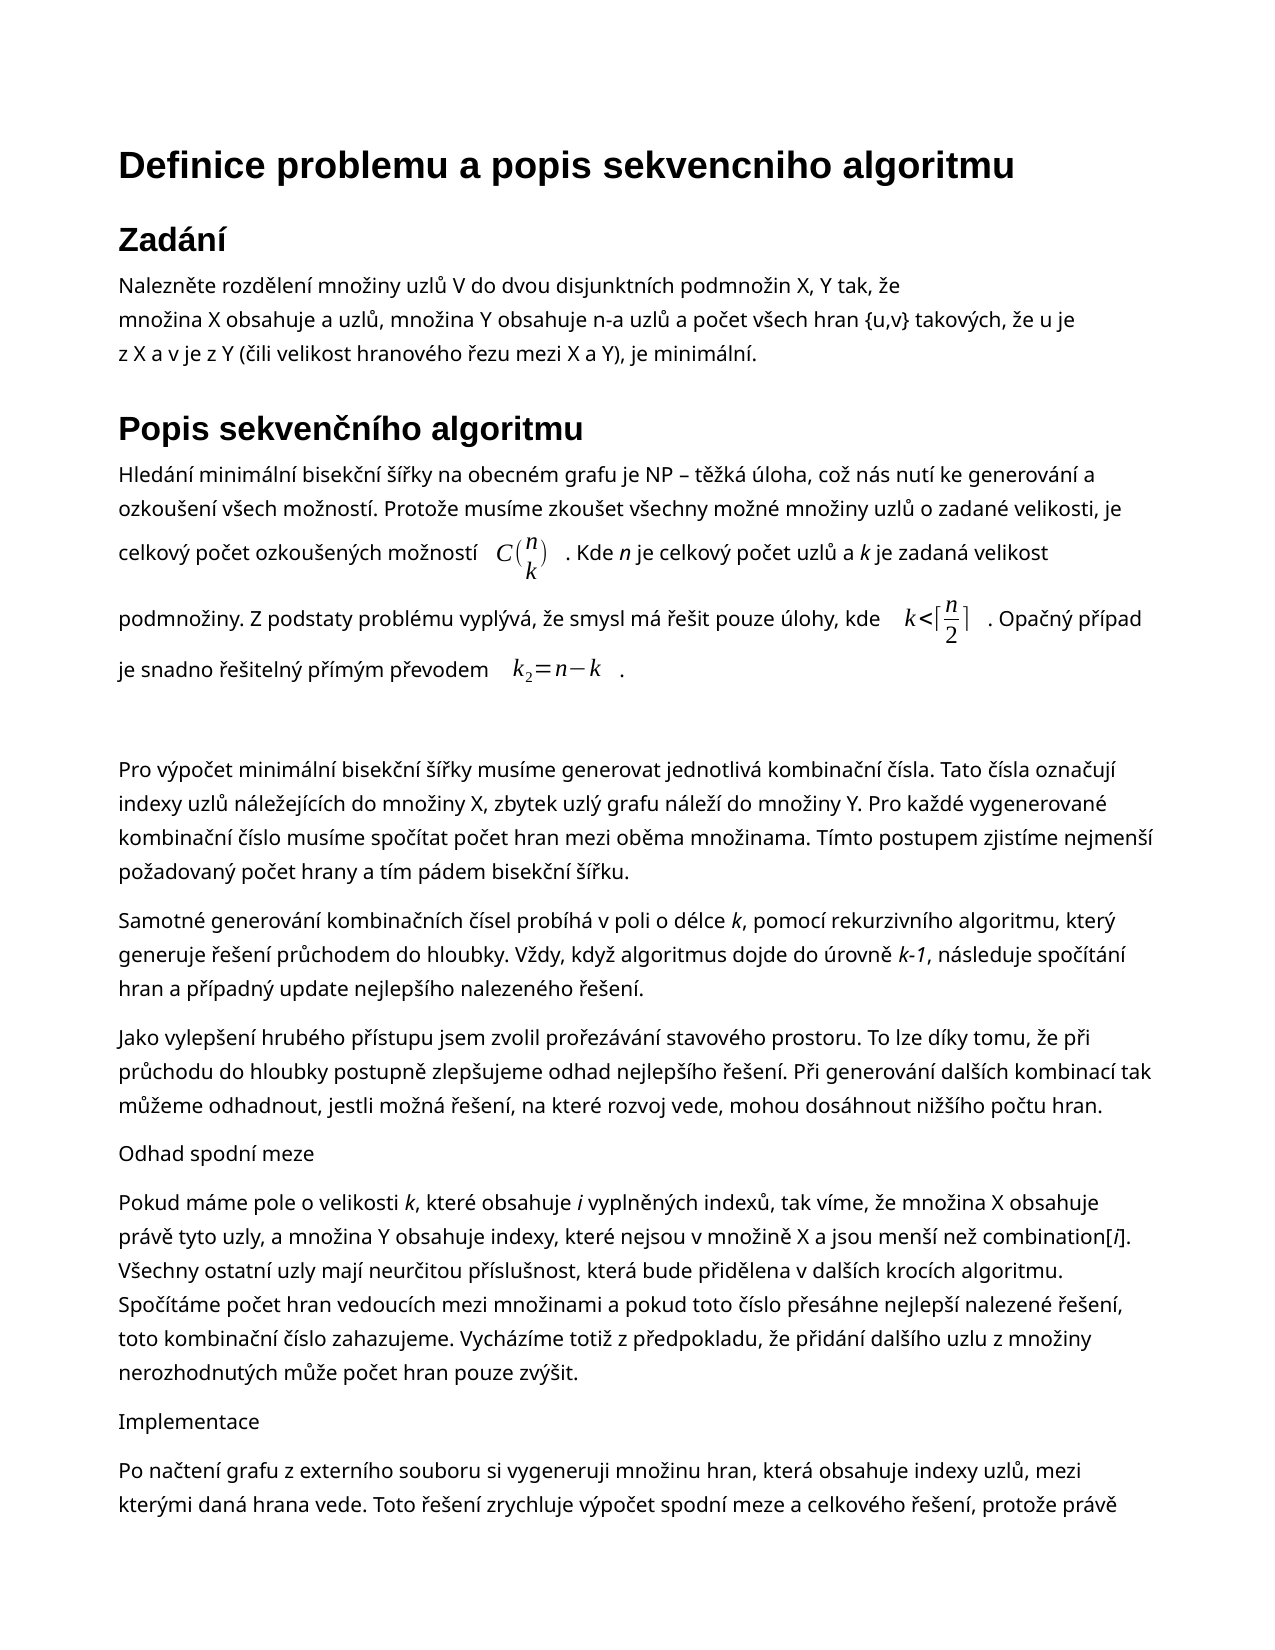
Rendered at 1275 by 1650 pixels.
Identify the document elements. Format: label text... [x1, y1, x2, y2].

text Jako vylepšení hrubého přístupu jsem zvolil prořezávání stavového prostoru. To lze díky tomu, že při průchodu do hloubky postupně zlepšujeme odhad nejlepšího řešení. Při generování dalších kombinací tak můžeme odhadnout, jestli možná řešení, na které rozvoj vede, mohou dosáhnout nižšího počtu hran. [118, 1023, 1157, 1119]
text Samotné generování kombinačních čísel probíhá v poli o délce k, pomocí rekurzivního algoritmu, který generuje řešení průchodem do hloubky. Vždy, když algoritmus dojde do úrovně k-1, následuje spočítání hran a případný update nejlepšího nalezeného řešení. [118, 906, 1157, 1002]
text Implementace [118, 1407, 1157, 1436]
subtitle Zadání [118, 220, 1157, 259]
subtitle Definice problemu a popis sekvencniho algoritmu [118, 143, 1157, 187]
text Pokud máme pole o velikosti k, které obsahuje i vyplněných indexů, tak víme, že množina X obsahuje právě tyto uzly, a množina Y obsahuje indexy, které nejsou v množině X a jsou menší než combination[i]. Všechny ostatní uzly mají neurčitou příslušnost, která bude přidělena v dalších krocích algoritmu. Spočítáme počet hran vedoucích mezi množinami a pokud toto číslo přesáhne nejlepší nalezené řešení, toto kombinační číslo zahazujeme. Vycházíme totiž z předpokladu, že přidání dalšího uzlu z množiny nerozhodnutých může počet hran pouze zvýšit. [118, 1188, 1157, 1387]
text Po načtení grafu z externího souboru si vygeneruji množinu hran, která obsahuje indexy uzlů, mezi kterými daná hrana vede. Toto řešení zrychluje výpočet spodní meze a celkového řešení, protože právě [118, 1456, 1157, 1518]
text Nalezněte rozdělení množiny uzlů V do dvou disjunktních podmnožin X, Y tak, že množina X obsahuje a uzlů, množina Y obsahuje n-a uzlů a počet všech hran {u,v} takových, že u je z X a v je z Y (čili velikost hranového řezu mezi X a Y), je minimální. [118, 271, 1157, 368]
text Pro výpočet minimální bisekční šířky musíme generovat jednotlivá kombinační čísla. Tato čísla označují indexy uzlů náležejících do množiny X, zbytek uzlý grafu náleží do množiny Y. Pro každé vygenerované kombinační číslo musíme spočítat počet hran mezi oběma množinama. Tímto postupem zjistíme nejmenší požadovaný počet hrany a tím pádem bisekční šířku. [118, 755, 1157, 886]
text Odhad spodní meze [118, 1139, 1157, 1168]
subtitle Popis sekvenčního algoritmu [118, 409, 1157, 447]
text Hledání minimální bisekční šířky na obecném grafu je NP – těžká úloha, což nás nutí ke generování a ozkoušení všech možností. Protože musíme zkoušet všechny možné množiny uzlů o zadané velikosti, je celkový počet ozkoušených možností. Kde n je celkový počet uzlů a k je zadaná velikost podmnožiny. Z podstaty problému vyplývá, že smysl má řešit pouze úlohy, kde . Opačný případ je snadno řešitelný přímým převodem . [118, 460, 1157, 686]
